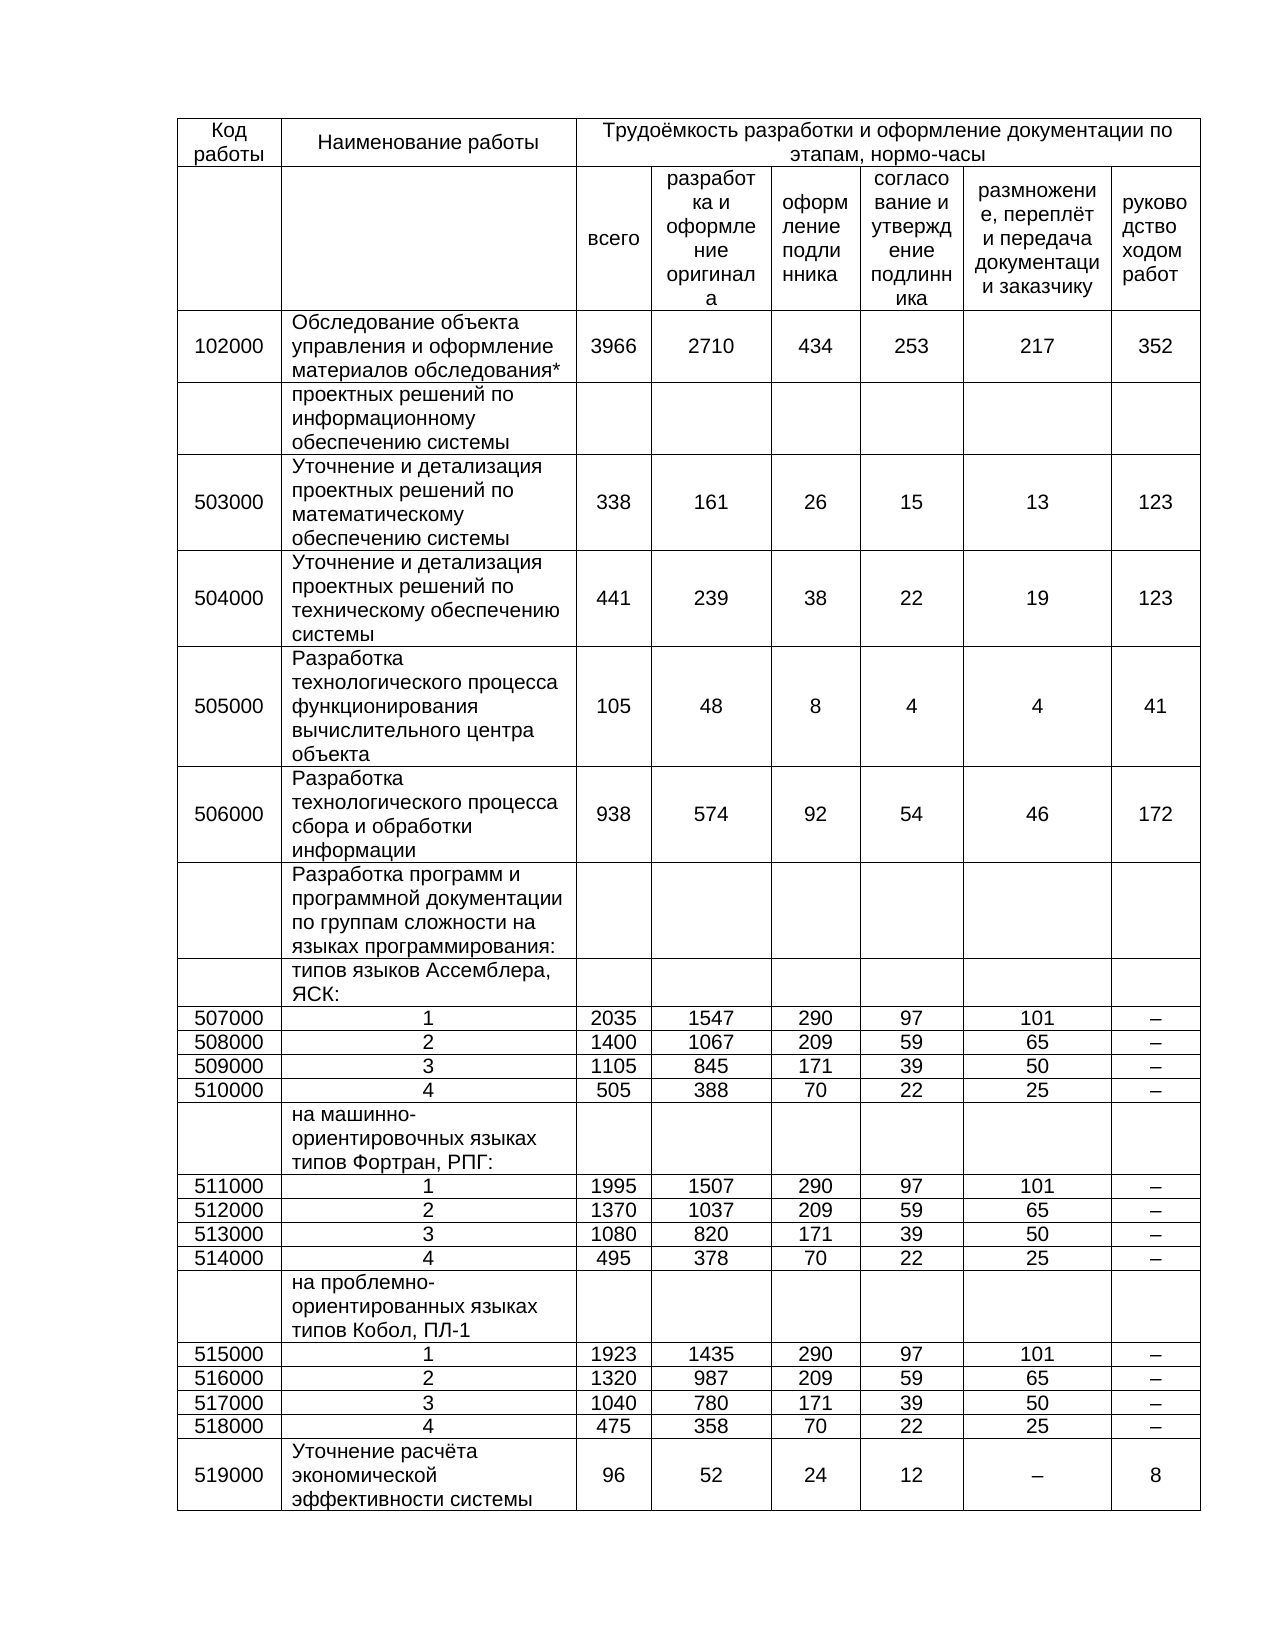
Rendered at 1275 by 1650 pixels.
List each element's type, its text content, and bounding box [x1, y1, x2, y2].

table_cell [178, 1103, 281, 1174]
table_cell 65 [964, 1031, 1111, 1054]
table_cell 25 [964, 1247, 1111, 1270]
table_cell – [1112, 1247, 1200, 1270]
table_cell [577, 1271, 651, 1342]
table_cell 509000 [178, 1055, 281, 1078]
table_cell 172 [1112, 767, 1200, 862]
table_cell 352 [1112, 311, 1200, 382]
table_cell 513000 [178, 1223, 281, 1246]
table_cell Разработка технологического процесса сбора и обработки информации [282, 767, 576, 862]
table_cell 39 [861, 1223, 963, 1246]
table_cell 2710 [652, 311, 771, 382]
table_cell 171 [772, 1223, 860, 1246]
table_cell 70 [772, 1415, 860, 1438]
table_cell [652, 863, 771, 958]
table_cell 515000 [178, 1343, 281, 1366]
table_cell 388 [652, 1079, 771, 1102]
table_cell 217 [964, 311, 1111, 382]
table_cell 780 [652, 1391, 771, 1414]
table_header Трудоёмкость разработки и оформление документации по этапам, нормо-часы [577, 119, 1200, 166]
table_cell 46 [964, 767, 1111, 862]
table_cell [964, 383, 1111, 454]
table_cell 101 [964, 1175, 1111, 1198]
table_cell 1400 [577, 1031, 651, 1054]
table_cell Разработка технологического процесса функционирования вычислительного центра объекта [282, 647, 576, 766]
table_cell 820 [652, 1223, 771, 1246]
table_cell 65 [964, 1367, 1111, 1390]
table_cell 101 [964, 1007, 1111, 1030]
table_cell 123 [1112, 455, 1200, 550]
table_cell – [1112, 1223, 1200, 1246]
table_cell 1923 [577, 1343, 651, 1366]
table_cell 505000 [178, 647, 281, 766]
table_cell 123 [1112, 551, 1200, 646]
table_cell 4 [964, 647, 1111, 766]
table_cell 1037 [652, 1199, 771, 1222]
table_cell 511000 [178, 1175, 281, 1198]
table_cell 3966 [577, 311, 651, 382]
table_cell Уточнение расчёта экономической эффективности системы [282, 1439, 576, 1510]
table_cell 503000 [178, 455, 281, 550]
table_cell 1080 [577, 1223, 651, 1246]
table_cell на машинно-ориентировочных языках типов Фортран, РПГ: [282, 1103, 576, 1174]
table_cell 4 [861, 647, 963, 766]
table_cell [772, 863, 860, 958]
table_cell [964, 1103, 1111, 1174]
table_cell 12 [861, 1439, 963, 1510]
table_cell [772, 383, 860, 454]
table_cell [964, 959, 1111, 1006]
table_cell 253 [861, 311, 963, 382]
table_cell [861, 1271, 963, 1342]
table_cell 1435 [652, 1343, 771, 1366]
table_cell [178, 167, 281, 310]
table_cell 434 [772, 311, 860, 382]
table_cell 2035 [577, 1007, 651, 1030]
table_cell 1370 [577, 1199, 651, 1222]
table_cell 22 [861, 1079, 963, 1102]
table_cell 845 [652, 1055, 771, 1078]
table_cell – [1112, 1079, 1200, 1102]
table_cell 938 [577, 767, 651, 862]
table_cell 2 [282, 1367, 576, 1390]
table_cell 514000 [178, 1247, 281, 1270]
table_cell 39 [861, 1055, 963, 1078]
table_cell [652, 1103, 771, 1174]
table_cell 25 [964, 1415, 1111, 1438]
table_cell 504000 [178, 551, 281, 646]
table_cell 101 [964, 1343, 1111, 1366]
table_cell 987 [652, 1367, 771, 1390]
table_cell Разработка программ и программной документации по группам сложности на языках программирования: [282, 863, 576, 958]
table_cell 105 [577, 647, 651, 766]
table_cell 171 [772, 1391, 860, 1414]
table_cell 290 [772, 1343, 860, 1366]
table_cell Обследование объекта управления и оформление материалов обследования* [282, 311, 576, 382]
table_cell [577, 959, 651, 1006]
table_cell [1112, 1271, 1200, 1342]
table_cell 59 [861, 1199, 963, 1222]
table_cell 50 [964, 1055, 1111, 1078]
table_cell – [1112, 1343, 1200, 1366]
table_cell 15 [861, 455, 963, 550]
table_cell – [1112, 1055, 1200, 1078]
table_cell 171 [772, 1055, 860, 1078]
table_cell 26 [772, 455, 860, 550]
table_cell 290 [772, 1007, 860, 1030]
table_cell 516000 [178, 1367, 281, 1390]
table_cell 1105 [577, 1055, 651, 1078]
table_cell – [964, 1439, 1111, 1510]
table_cell 1507 [652, 1175, 771, 1198]
table_cell 1320 [577, 1367, 651, 1390]
table_cell 19 [964, 551, 1111, 646]
table_cell 508000 [178, 1031, 281, 1054]
table_cell 209 [772, 1367, 860, 1390]
table_cell оформление подлинника [772, 167, 860, 310]
table_cell 506000 [178, 767, 281, 862]
table_cell 8 [772, 647, 860, 766]
table_cell [577, 863, 651, 958]
table_cell 358 [652, 1415, 771, 1438]
table_cell [178, 1271, 281, 1342]
table_cell [861, 863, 963, 958]
table_cell – [1112, 1007, 1200, 1030]
table_cell 239 [652, 551, 771, 646]
table_cell [772, 959, 860, 1006]
table_cell 24 [772, 1439, 860, 1510]
table_cell [964, 1271, 1111, 1342]
table_cell разработка и оформление оригинала [652, 167, 771, 310]
table_cell руководство ходом работ [1112, 167, 1200, 310]
table_cell – [1112, 1391, 1200, 1414]
table_cell [1112, 383, 1200, 454]
table_cell 59 [861, 1367, 963, 1390]
table_cell 574 [652, 767, 771, 862]
table_cell 96 [577, 1439, 651, 1510]
table_cell 290 [772, 1175, 860, 1198]
table_cell проектных решений по информационному обеспечению системы [282, 383, 576, 454]
table_cell 209 [772, 1031, 860, 1054]
table_cell 48 [652, 647, 771, 766]
table_cell 22 [861, 1415, 963, 1438]
table_cell 38 [772, 551, 860, 646]
table_cell 1547 [652, 1007, 771, 1030]
table_cell [652, 959, 771, 1006]
table_cell 22 [861, 551, 963, 646]
table_cell 512000 [178, 1199, 281, 1222]
table_cell 70 [772, 1247, 860, 1270]
table_cell 22 [861, 1247, 963, 1270]
table_cell [861, 959, 963, 1006]
table_cell 13 [964, 455, 1111, 550]
table_cell 441 [577, 551, 651, 646]
table_cell 3 [282, 1055, 576, 1078]
table_cell [861, 1103, 963, 1174]
table_cell [577, 383, 651, 454]
table_cell 52 [652, 1439, 771, 1510]
table_cell 507000 [178, 1007, 281, 1030]
table_cell 97 [861, 1175, 963, 1198]
table_cell [772, 1271, 860, 1342]
table_cell [178, 383, 281, 454]
table_cell 1 [282, 1007, 576, 1030]
table_cell 4 [282, 1079, 576, 1102]
table_cell – [1112, 1031, 1200, 1054]
table_cell 161 [652, 455, 771, 550]
table_cell [282, 167, 576, 310]
table_cell 1 [282, 1175, 576, 1198]
table_cell 510000 [178, 1079, 281, 1102]
table_cell 65 [964, 1199, 1111, 1222]
table_cell 1995 [577, 1175, 651, 1198]
table_cell 518000 [178, 1415, 281, 1438]
table_cell согласование и утверждение подлинника [861, 167, 963, 310]
table_cell [652, 383, 771, 454]
table_cell на проблемно-ориентированных языках типов Кобол, ПЛ-1 [282, 1271, 576, 1342]
table_cell 475 [577, 1415, 651, 1438]
table_cell размножение, переплёт и передача документации заказчику [964, 167, 1111, 310]
table_cell Уточнение и детализация проектных решений по техническому обеспечению системы [282, 551, 576, 646]
table_cell Уточнение и детализация проектных решений по математическому обеспечению системы [282, 455, 576, 550]
table_cell [178, 959, 281, 1006]
table_cell 378 [652, 1247, 771, 1270]
table_cell 102000 [178, 311, 281, 382]
table_cell 54 [861, 767, 963, 862]
table_cell 1040 [577, 1391, 651, 1414]
table_cell [1112, 863, 1200, 958]
table_cell 25 [964, 1079, 1111, 1102]
table_cell 1 [282, 1343, 576, 1366]
table_cell 50 [964, 1223, 1111, 1246]
table_cell 4 [282, 1247, 576, 1270]
table_cell 70 [772, 1079, 860, 1102]
table_cell 1067 [652, 1031, 771, 1054]
table_header Наименование работы [282, 119, 576, 166]
table_cell [772, 1103, 860, 1174]
table_cell [1112, 1103, 1200, 1174]
table_cell 3 [282, 1391, 576, 1414]
table_cell 3 [282, 1223, 576, 1246]
table_cell [652, 1271, 771, 1342]
table_cell [1112, 959, 1200, 1006]
table_cell 2 [282, 1199, 576, 1222]
table_cell 338 [577, 455, 651, 550]
table_cell – [1112, 1415, 1200, 1438]
table_cell 59 [861, 1031, 963, 1054]
table_cell 50 [964, 1391, 1111, 1414]
table_cell 519000 [178, 1439, 281, 1510]
table_cell – [1112, 1199, 1200, 1222]
table_cell [964, 863, 1111, 958]
table_cell – [1112, 1175, 1200, 1198]
table_cell [178, 863, 281, 958]
table_cell [577, 1103, 651, 1174]
table_cell 39 [861, 1391, 963, 1414]
table_cell всего [577, 167, 651, 310]
table_cell 97 [861, 1343, 963, 1366]
table_cell типов языков Ассемблера, ЯСК: [282, 959, 576, 1006]
table_cell 2 [282, 1031, 576, 1054]
table_cell 517000 [178, 1391, 281, 1414]
table_cell 495 [577, 1247, 651, 1270]
table_cell – [1112, 1367, 1200, 1390]
table_cell 505 [577, 1079, 651, 1102]
table_cell 97 [861, 1007, 963, 1030]
table_cell 41 [1112, 647, 1200, 766]
table_cell [861, 383, 963, 454]
table_cell 209 [772, 1199, 860, 1222]
table_cell 92 [772, 767, 860, 862]
table_cell 4 [282, 1415, 576, 1438]
table_cell 8 [1112, 1439, 1200, 1510]
table_header Код работы [178, 119, 281, 166]
